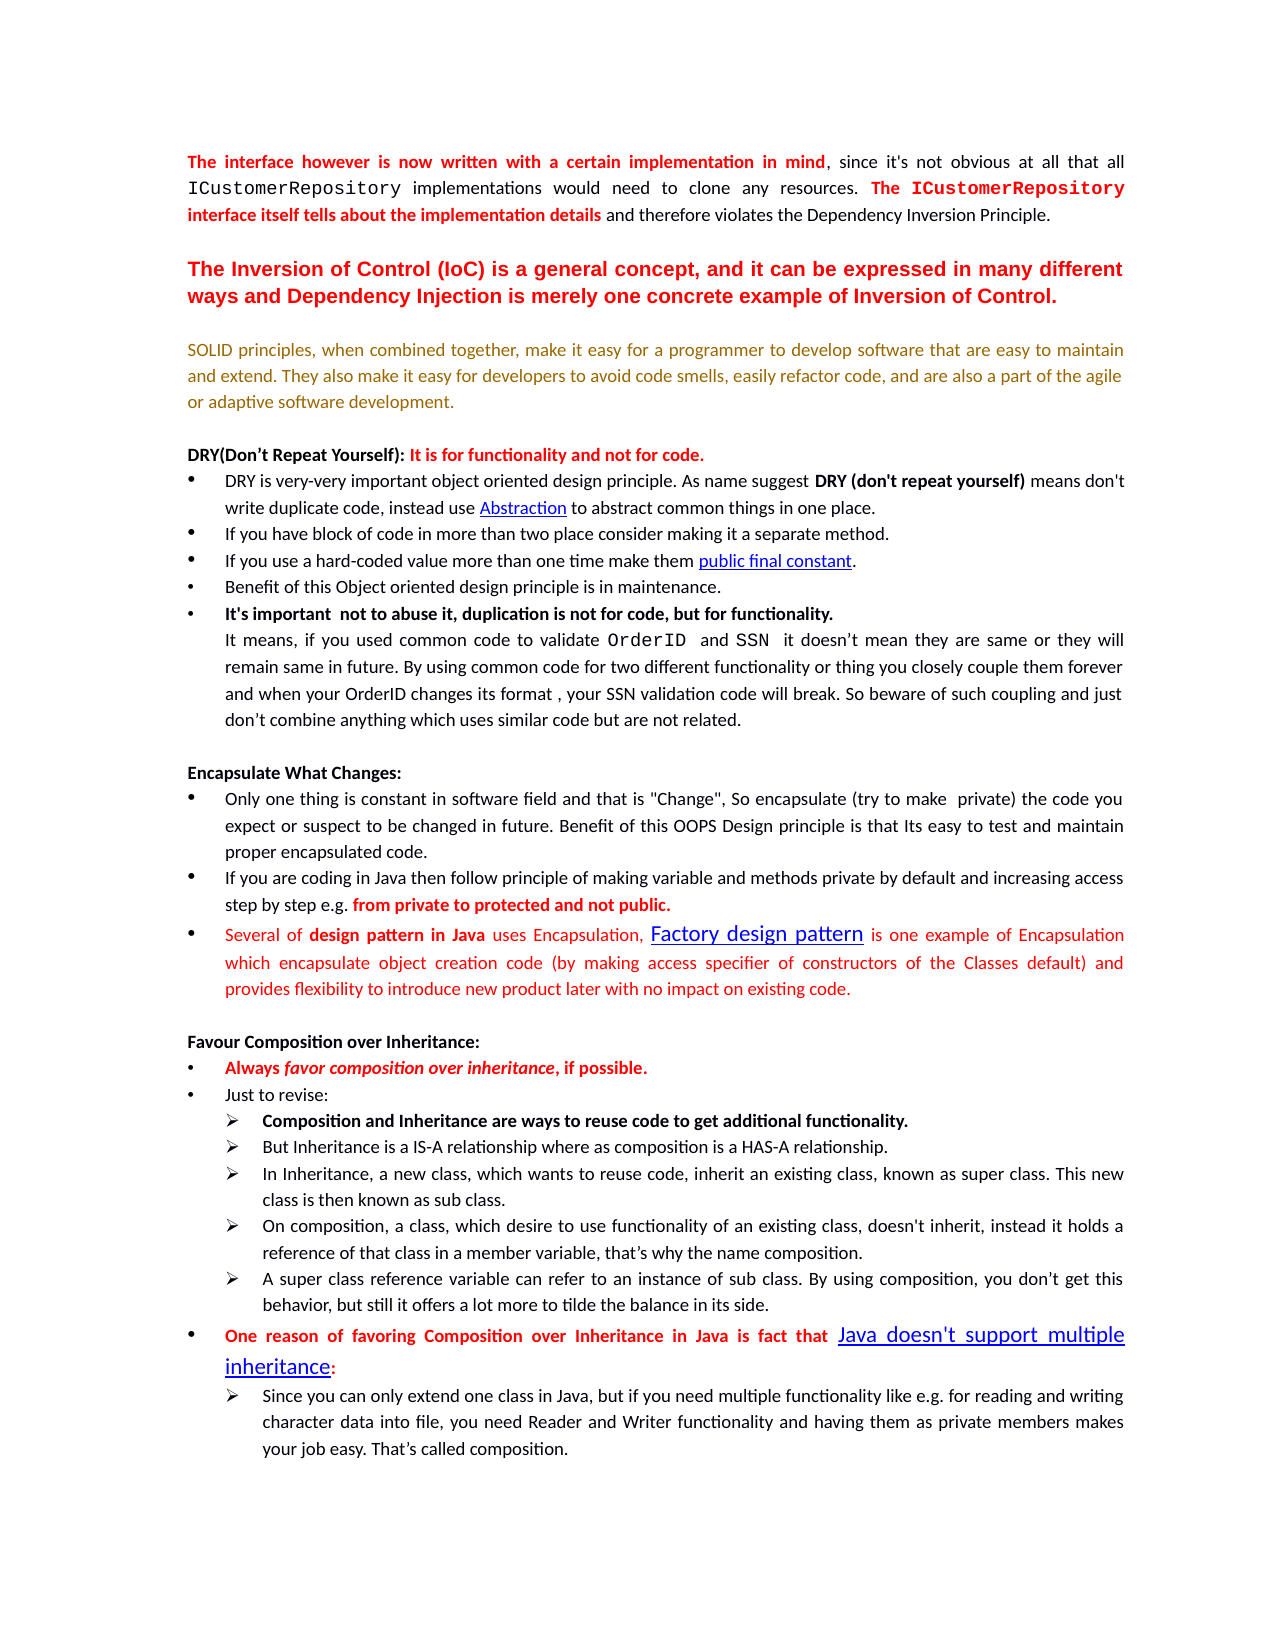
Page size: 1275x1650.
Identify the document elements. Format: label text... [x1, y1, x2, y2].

list Since you can only extend one class in Java, but if you need multiple functionality like e.g. for reading and writing character data into file, you need Reader and Writer functionality and having them as private members makes your job easy. That’s called composition. [225, 1384, 1125, 1460]
list A super class reference variable can refer to an instance of sub class. By using composition, you don’t get this behavior, but still it offers a lot more to tilde the balance in its side. [225, 1267, 1125, 1316]
list DRY(Don’t Repeat Yourself): It is for functionality and not for code. [150, 443, 1125, 466]
list It's important not to abuse it, duplication is not for code, but for functionality. [187, 602, 1125, 625]
list In Inheritance, a new class, which wants to reuse code, inherit an existing class, known as super class. This new class is then known as sub class. [225, 1162, 1125, 1211]
list If you are coding in Java then follow principle of making variable and methods private by default and increasing access step by step e.g. from private to protected and not public. [187, 867, 1125, 916]
list The interface however is now written with a certain implementation in mind, since it's not obvious at all that all ICustomerRepository implementations would need to clone any resources. The ICustomerRepository interface itself tells about the implementation details and therefore violates the Dependency Inversion Principle. [150, 150, 1125, 227]
list Composition and Inheritance are ways to reuse code to get additional functionality. [225, 1109, 1125, 1132]
list Several of design pattern in Java uses Encapsulation, Factory design pattern is one example of Encapsulation which encapsulate object creation code (by making access specifier of constructors of the Classes default) and provides flexibility to introduce new product later with no impact on existing code. [187, 919, 1125, 1000]
list Benefit of this Object oriented design principle is in maintenance. [187, 576, 1125, 598]
list DRY is very-very important object oriented design principle. As name suggest DRY (don't repeat yourself) means don't write duplicate code, instead use Abstraction to abstract common things in one place. [187, 469, 1125, 519]
list The Inversion of Control (IoC) is a general concept, and it can be expressed in many different ways and Dependency Injection is merely one concrete example of Inversion of Control. [150, 256, 1125, 308]
list Always favor composition over inheritance, if possible. [187, 1056, 1125, 1079]
list But Inheritance is a IS-A relationship where as composition is a HAS-A relationship. [225, 1135, 1125, 1158]
list Only one thing is constant in software field and that is "Change", So encapsulate (try to make private) the code you expect or suspect to be changed in future. Benefit of this OOPS Design principle is that Its easy to test and maintain proper encapsulated code. [187, 787, 1125, 863]
list Encapsulate What Changes: [150, 761, 1125, 784]
list It means, if you used common code to validate OrderID and SSN it doesn’t mean they are same or they will remain same in future. By using common code for two different functionality or thing you closely couple them forever and when your OrderID changes its format , your SSN validation code will break. So beware of such coupling and just don’t combine anything which uses similar code but are not related. [187, 628, 1125, 731]
list One reason of favoring Composition over Inheritance in Java is fact that Java doesn't support multiple inheritance: [187, 1320, 1125, 1380]
list On composition, a class, which desire to use functionality of an existing class, doesn't inherit, instead it holds a reference of that class in a member variable, that’s why the name composition. [225, 1214, 1125, 1264]
list SOLID principles, when combined together, make it easy for a programmer to develop software that are easy to maintain and extend. They also make it easy for developers to avoid code smells, easily refactor code, and are also a part of the agile or adaptive software development. [150, 338, 1125, 413]
list If you use a hard-coded value more than one time make them public final constant. [187, 549, 1125, 572]
list Just to revise: [187, 1083, 1125, 1106]
list Favour Composition over Inheritance: [150, 1030, 1125, 1053]
list If you have block of code in more than two place consider making it a separate method. [187, 522, 1125, 546]
